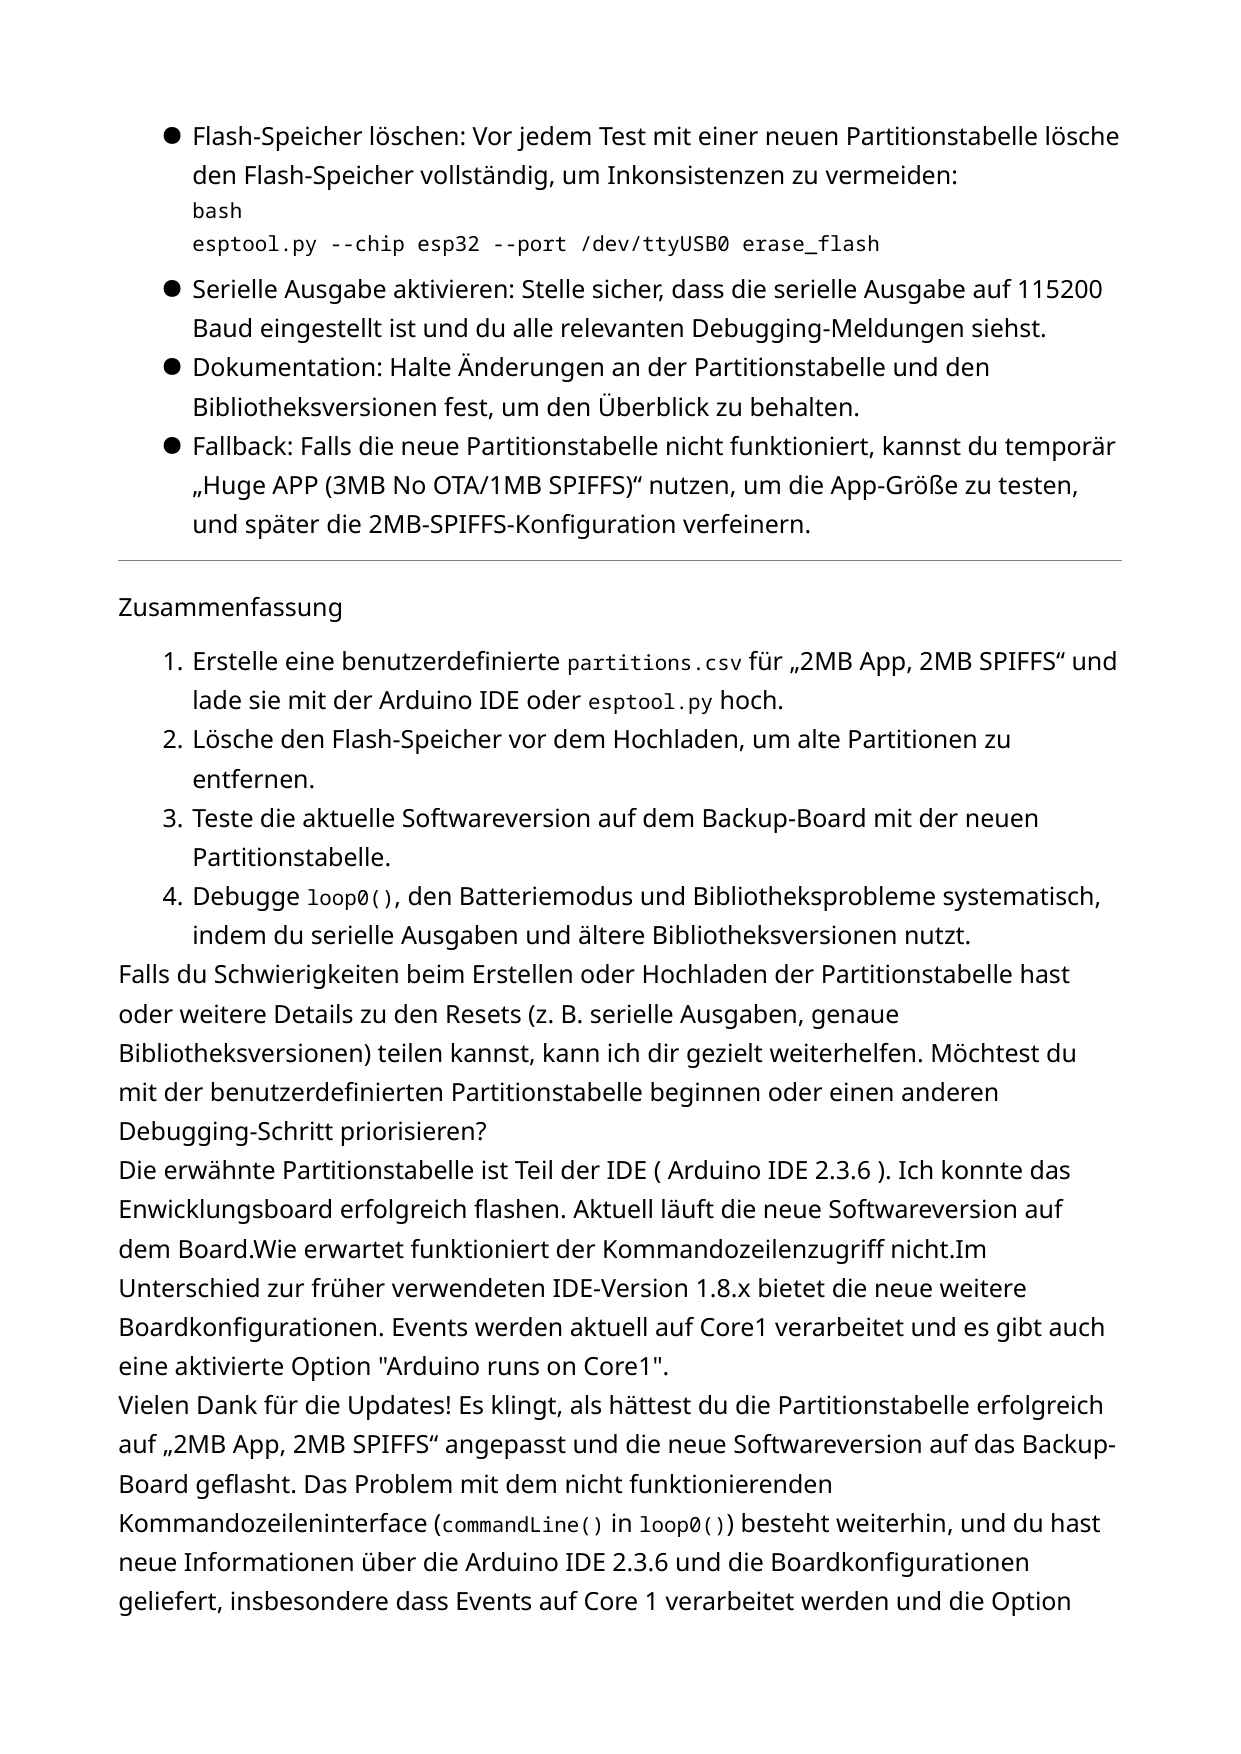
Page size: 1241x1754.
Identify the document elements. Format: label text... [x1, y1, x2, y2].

list Debugge loop0(), den Batteriemodus und Bibliotheksprobleme systematisch, indem du serielle Ausgaben und ältere Bibliotheksversionen nutzt. [162, 879, 1122, 952]
list Dokumentation: Halte Änderungen an der Partitionstabelle und den Bibliotheksversionen fest, um den Überblick zu behalten. [162, 350, 1122, 423]
text Vielen Dank für die Updates! Es klingt, als hättest du die Partitionstabelle erfolgreich auf „2MB App, 2MB SPIFFS“ angepasst und die neue Softwareversion auf das Backup-Board geflasht. Das Problem mit dem nicht funktionierenden Kommandozeileninterface (commandLine() in loop0()) besteht weiterhin, und du hast neue Informationen über die Arduino IDE 2.3.6 und die Boardkonfigurationen geliefert, insbesondere dass Events auf Core 1 verarbeitet werden und die Option [118, 1388, 1122, 1618]
list Fallback: Falls die neue Partitionstabelle nicht funktioniert, kannst du temporär „Huge APP (3MB No OTA/1MB SPIFFS)“ nutzen, um die App-Größe zu testen, und später die 2MB-SPIFFS-Konfiguration verfeinern. [162, 428, 1122, 541]
list Serielle Ausgabe aktivieren: Stelle sicher, dass die serielle Ausgabe auf 115200 Baud eingestellt ist und du alle relevanten Debugging-Meldungen siehst. [162, 272, 1122, 345]
list esptool.py --chip esp32 --port /dev/ttyUSB0 erase_flash [162, 229, 1122, 257]
list Teste die aktuelle Softwareversion auf dem Backup-Board mit der neuen Partitionstabelle. [162, 801, 1122, 874]
text Zusammenfassung [118, 590, 1122, 624]
list Erstelle eine benutzerdefinierte partitions.csv für „2MB App, 2MB SPIFFS“ und lade sie mit der Arduino IDE oder esptool.py hoch. [162, 644, 1122, 717]
text Die erwähnte Partitionstabelle ist Teil der IDE ( Arduino IDE 2.3.6 ). Ich konnte das Enwicklungsboard erfolgreich flashen. Aktuell läuft die neue Softwareversion auf dem Board.Wie erwartet funktioniert der Kommandozeilenzugriff nicht.Im Unterschied zur früher verwendeten IDE-Version 1.8.x bietet die neue weitere Boardkonfigurationen. Events werden aktuell auf Core1 verarbeitet und es gibt auch eine aktivierte Option "Arduino runs on Core1". [118, 1153, 1122, 1383]
list bash [162, 196, 1122, 225]
list Flash-Speicher löschen: Vor jedem Test mit einer neuen Partitionstabelle lösche den Flash-Speicher vollständig, um Inkonsistenzen zu vermeiden: [162, 118, 1122, 191]
text Falls du Schwierigkeiten beim Erstellen oder Hochladen der Partitionstabelle hast oder weitere Details zu den Resets (z. B. serielle Ausgaben, genaue Bibliotheksversionen) teilen kannst, kann ich dir gezielt weiterhelfen. Möchtest du mit der benutzerdefinierten Partitionstabelle beginnen oder einen anderen Debugging-Schritt priorisieren? [118, 957, 1122, 1148]
list Lösche den Flash-Speicher vor dem Hochladen, um alte Partitionen zu entfernen. [162, 722, 1122, 795]
